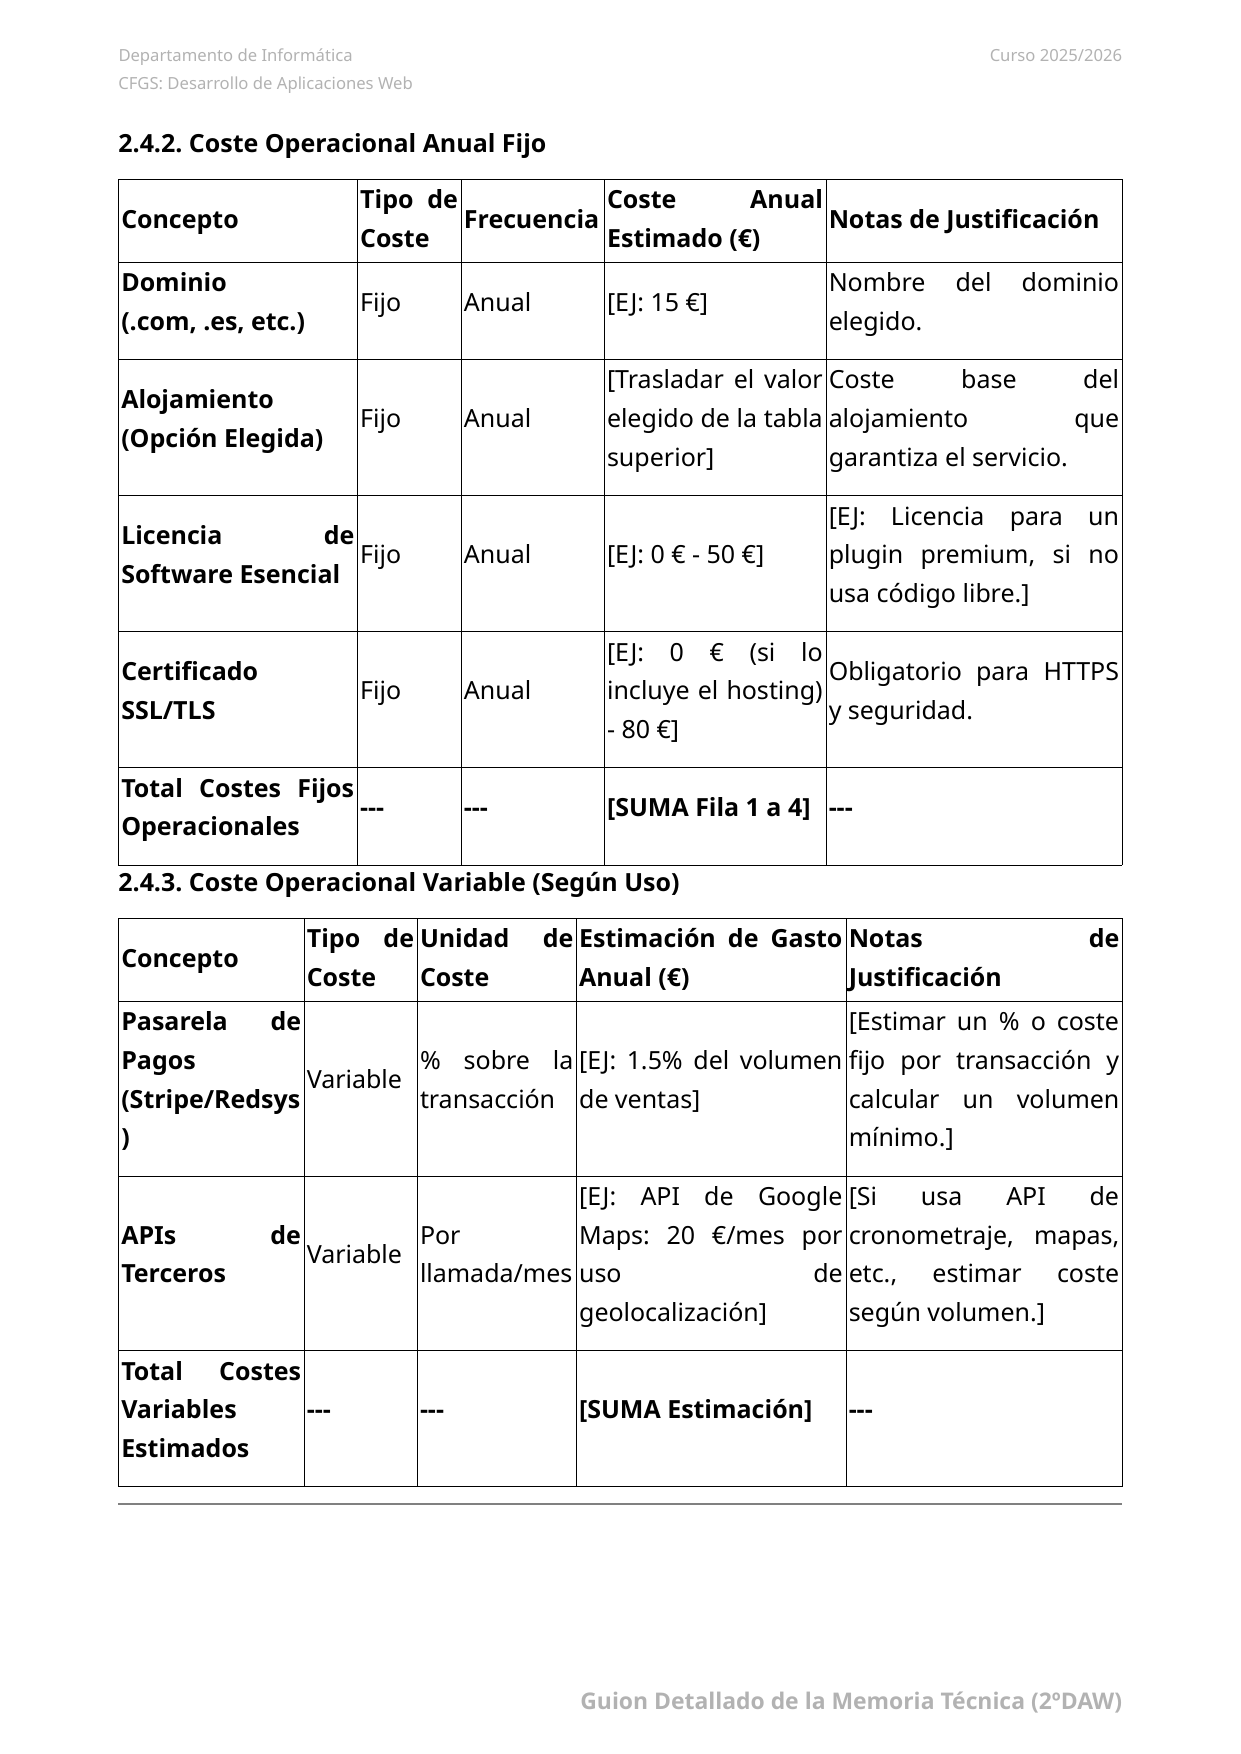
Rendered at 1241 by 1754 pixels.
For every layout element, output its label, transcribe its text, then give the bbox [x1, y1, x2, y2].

table_cell --- [358, 768, 461, 864]
table_header Concepto [119, 919, 304, 1001]
table_cell [Estimar un % o coste fijo por transacción y calcular un volumen mínimo.] [847, 1002, 1122, 1176]
table_header Unidad de Coste [418, 919, 576, 1001]
table_cell --- [827, 768, 1122, 864]
table_cell Fijo [358, 496, 461, 631]
table_header Frecuencia [462, 180, 604, 262]
table_cell [EJ: 15 €] [605, 263, 826, 359]
table_cell Variable [305, 1177, 417, 1350]
table_cell --- [305, 1351, 417, 1486]
table_cell Nombre del dominio elegido. [827, 263, 1122, 359]
table_header Concepto [119, 180, 357, 262]
table_cell [EJ: 1.5% del volumen de ventas] [577, 1002, 846, 1176]
table_header Notas de Justificación [827, 180, 1122, 262]
table_cell Fijo [358, 632, 461, 767]
table_cell Fijo [358, 360, 461, 495]
table_cell % sobre la transacción [418, 1002, 576, 1176]
table_cell [EJ: Licencia para un plugin premium, si no usa código libre.] [827, 496, 1122, 631]
table_cell Variable [305, 1002, 417, 1176]
table_header Estimación de Gasto Anual (€) [577, 919, 846, 1001]
table_cell Alojamiento (Opción Elegida) [119, 360, 357, 495]
table_cell Certificado SSL/TLS [119, 632, 357, 767]
table_cell [EJ: 0 € (si lo incluye el hosting) - 80 €] [605, 632, 826, 767]
table_cell Anual [462, 632, 604, 767]
table_cell Fijo [358, 263, 461, 359]
table_cell Por llamada/mes [418, 1177, 576, 1350]
table_header Coste Anual Estimado (€) [605, 180, 826, 262]
table_cell Coste base del alojamiento que garantiza el servicio. [827, 360, 1122, 495]
table_cell Dominio (.com, .es, etc.) [119, 263, 357, 359]
subtitle 2.4.3. Coste Operacional Variable (Según Uso) [118, 866, 1122, 899]
table_cell Anual [462, 360, 604, 495]
subtitle 2.4.2. Coste Operacional Anual Fijo [118, 126, 1122, 160]
table_cell Obligatorio para HTTPS y seguridad. [827, 632, 1122, 767]
table_cell Total Costes Variables Estimados [119, 1351, 304, 1486]
table_cell [SUMA Fila 1 a 4] [605, 768, 826, 864]
table_cell Total Costes Fijos Operacionales [119, 768, 357, 864]
table_cell [SUMA Estimación] [577, 1351, 846, 1486]
table_cell [EJ: API de Google Maps: 20 €/mes por uso de geolocalización] [577, 1177, 846, 1350]
table_header Notas de Justificación [847, 919, 1122, 1001]
table_header Tipo de Coste [358, 180, 461, 262]
table_header Tipo de Coste [305, 919, 417, 1001]
table_cell [Si usa API de cronometraje, mapas, etc., estimar coste según volumen.] [847, 1177, 1122, 1350]
table_cell APIs de Terceros [119, 1177, 304, 1350]
table_cell Anual [462, 496, 604, 631]
table_cell [EJ: 0 € - 50 €] [605, 496, 826, 631]
table_cell Pasarela de Pagos (Stripe/Redsys) [119, 1002, 304, 1176]
table_cell --- [418, 1351, 576, 1486]
table_cell --- [847, 1351, 1122, 1486]
table_cell --- [462, 768, 604, 864]
table_cell Anual [462, 263, 604, 359]
table_cell Licencia de Software Esencial [119, 496, 357, 631]
table_cell [Trasladar el valor elegido de la tabla superior] [605, 360, 826, 495]
